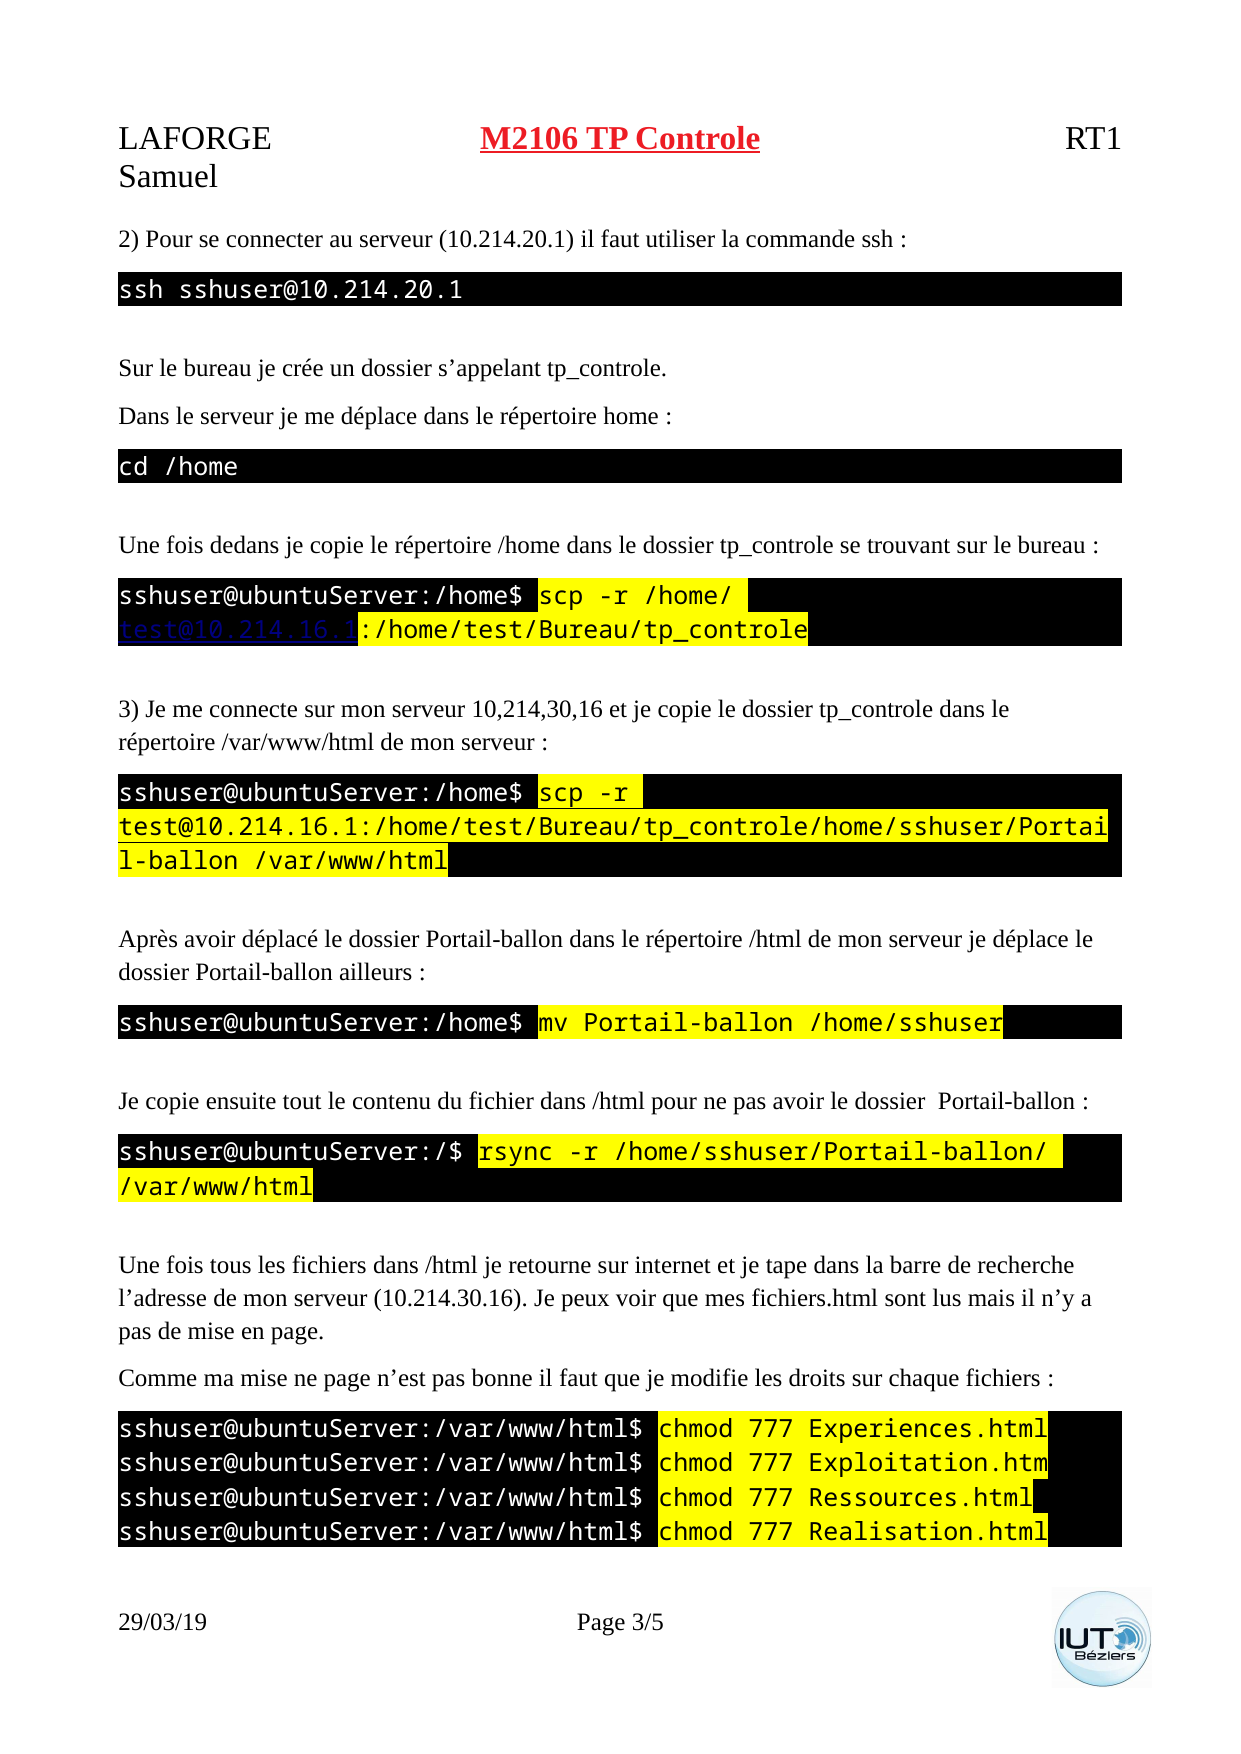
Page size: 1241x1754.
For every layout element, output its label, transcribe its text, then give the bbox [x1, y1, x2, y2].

picture [1051, 1587, 1153, 1688]
text sshuser@ubuntuServer:/home$ scp -r /home/ test@10.214.16.1:/home/test/Bureau/tp_controle [118, 578, 1122, 646]
text sshuser@ubuntuServer:/home$ mv Portail-ballon /home/sshuser [118, 1005, 1122, 1039]
text 3) Je me connecte sur mon serveur 10,214,30,16 et je copie le dossier tp_controle dans le répertoire /var/www/html de mon serveur : [118, 694, 1122, 756]
text sshuser@ubuntuServer:/$ rsync -r /home/sshuser/Portail-ballon/ /var/www/html [118, 1134, 1122, 1202]
text Comme ma mise ne page n’est pas bonne il faut que je modifie les droits sur chaque fichiers : [118, 1363, 1122, 1392]
text Une fois dedans je copie le répertoire /home dans le dossier tp_controle se trouvant sur le bureau : [118, 530, 1122, 559]
text Après avoir déplacé le dossier Portail-ballon dans le répertoire /html de mon serveur je déplace le dossier Portail-ballon ailleurs : [118, 924, 1122, 986]
text Je copie ensuite tout le contenu du fichier dans /html pour ne pas avoir le dossier Portail-ballon : [118, 1086, 1122, 1115]
text sshuser@ubuntuServer:/home$ scp -r test@10.214.16.1:/home/test/Bureau/tp_controle/home/sshuser/Portail-ballon /var/www/html [118, 774, 1122, 877]
text sshuser@ubuntuServer:/var/www/html$ chmod 777 Experiences.html [118, 1411, 1122, 1445]
text 2) Pour se connecter au serveur (10.214.20.1) il faut utiliser la commande ssh : [118, 224, 1122, 253]
text Une fois tous les fichiers dans /html je retourne sur internet et je tape dans la barre de recherche l’adresse de mon serveur (10.214.30.16). Je peux voir que mes fichiers.html sont lus mais il n’y a pas de mise en page. [118, 1250, 1122, 1344]
text Dans le serveur je me déplace dans le répertoire home : [118, 401, 1122, 430]
text ssh sshuser@10.214.20.1 [118, 272, 1122, 306]
text cd /home [118, 449, 1122, 483]
text sshuser@ubuntuServer:/var/www/html$ chmod 777 Ressources.html [118, 1479, 1122, 1513]
text sshuser@ubuntuServer:/var/www/html$ chmod 777 Exploitation.htm [118, 1445, 1122, 1479]
text sshuser@ubuntuServer:/var/www/html$ chmod 777 Realisation.html [118, 1513, 1122, 1547]
text Sur le bureau je crée un dossier s’appelant tp_controle. [118, 353, 1122, 382]
